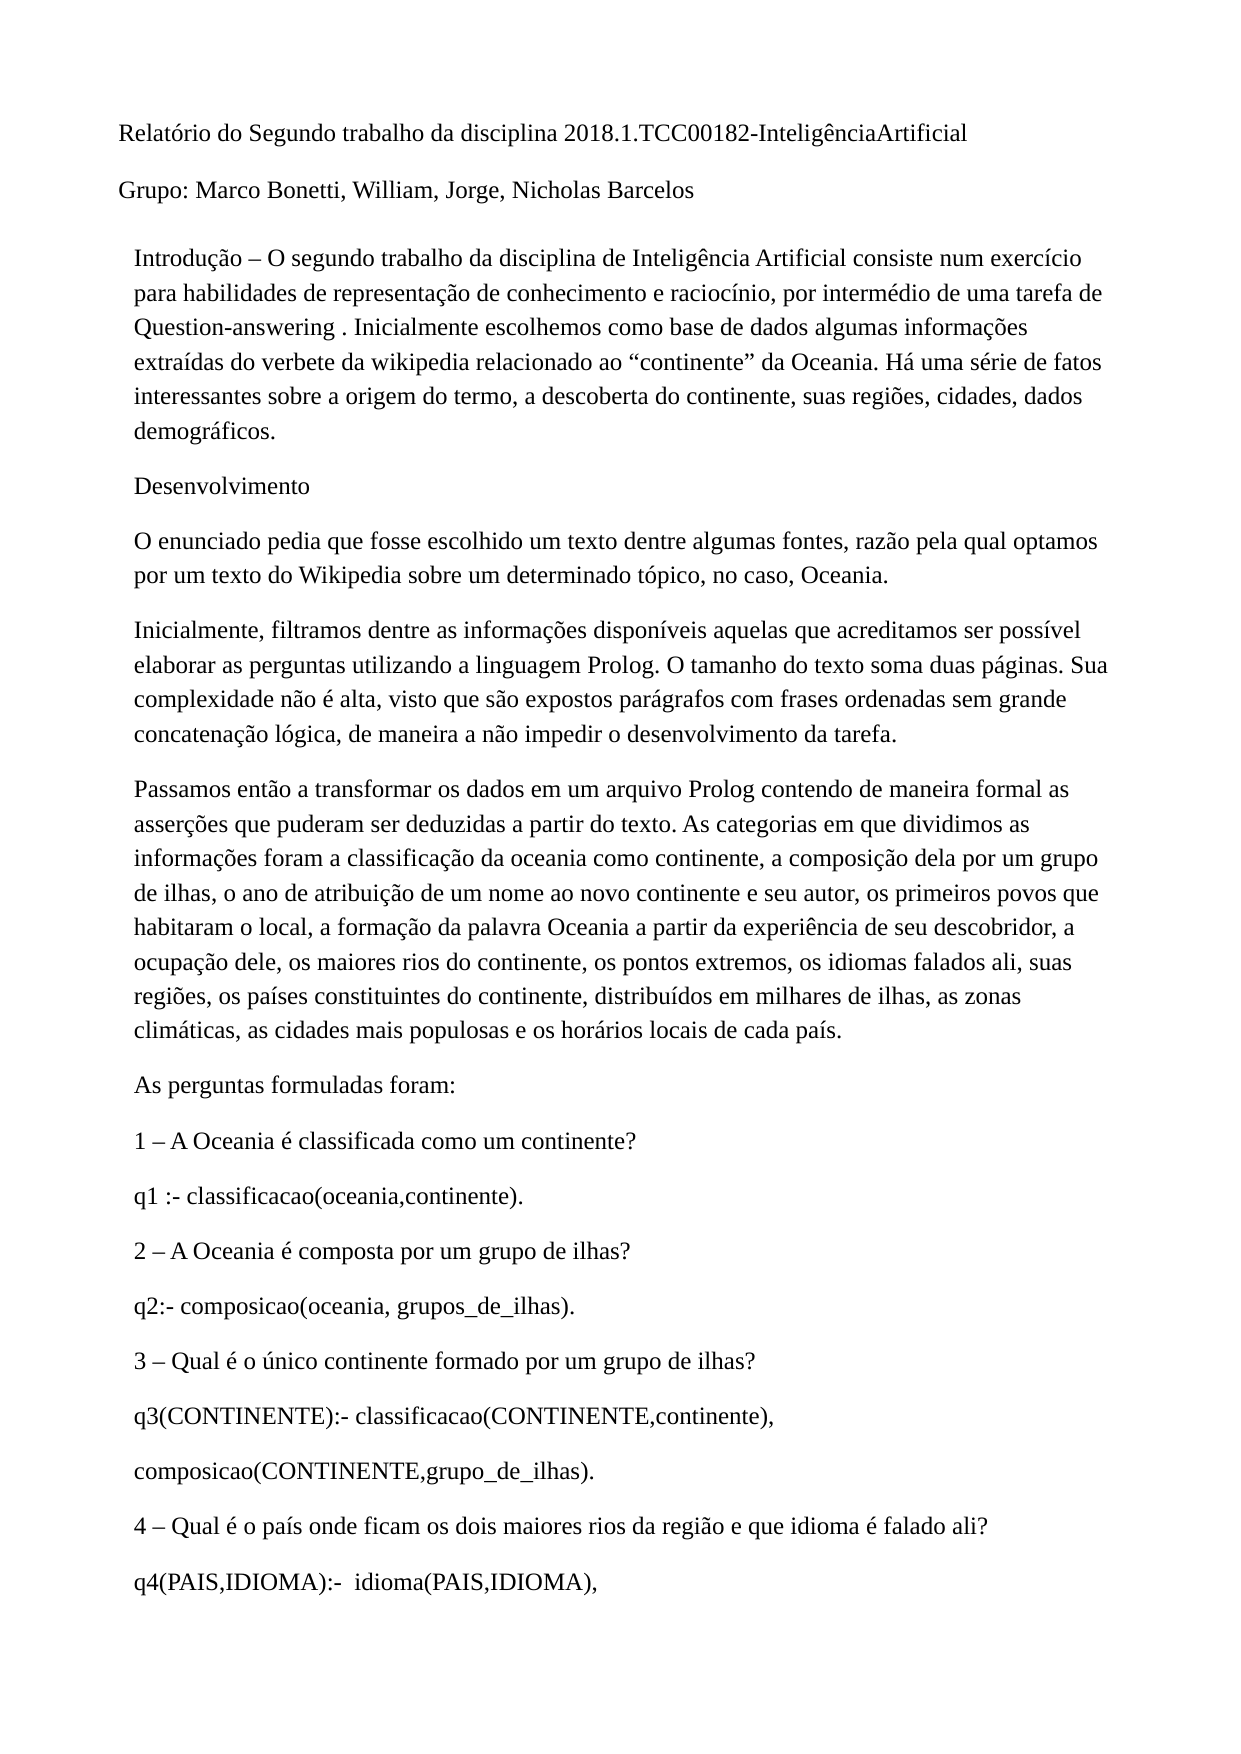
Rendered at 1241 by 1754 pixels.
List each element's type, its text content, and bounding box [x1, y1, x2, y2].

text composicao(CONTINENTE,grupo_de_ilhas). [134, 1456, 1122, 1485]
text q4(PAIS,IDIOMA):- idioma(PAIS,IDIOMA), [134, 1567, 1122, 1595]
text 2 – A Oceania é composta por um grupo de ilhas? [134, 1236, 1122, 1265]
text q1 :- classificacao(oceania,continente). [134, 1181, 1122, 1209]
text O enunciado pedia que fosse escolhido um texto dentre algumas fontes, razão pela qual optamos por um texto do Wikipedia sobre um determinado tópico, no caso, Oceania. [134, 526, 1122, 589]
text 1 – A Oceania é classificada como um continente? [134, 1126, 1122, 1154]
text Introdução – O segundo trabalho da disciplina de Inteligência Artificial consiste num exercício para habilidades de representação de conhecimento e raciocínio, por intermédio de uma tarefa de Question-answering . Inicialmente escolhemos como base de dados algumas informações extraídas do verbete da wikipedia relacionado ao “continente” da Oceania. Há uma série de fatos interessantes sobre a origem do termo, a descoberta do continente, suas regiões, cidades, dados demográficos. [134, 243, 1122, 444]
text q2:- composicao(oceania, grupos_de_ilhas). [134, 1291, 1122, 1320]
text As perguntas formuladas foram: [134, 1071, 1122, 1099]
text Passamos então a transformar os dados em um arquivo Prolog contendo de maneira formal as asserções que puderam ser deduzidas a partir do texto. As categorias em que dividimos as informações foram a classificação da oceania como continente, a composição dela por um grupo de ilhas, o ano de atribuição de um nome ao novo continente e seu autor, os primeiros povos que habitaram o local, a formação da palavra Oceania a partir da experiência de seu descobridor, a ocupação dele, os maiores rios do continente, os pontos extremos, os idiomas falados ali, suas regiões, os países constituintes do continente, distribuídos em milhares de ilhas, as zonas climáticas, as cidades mais populosas e os horários locais de cada país. [134, 774, 1122, 1044]
text 3 – Qual é o único continente formado por um grupo de ilhas? [134, 1346, 1122, 1375]
text Inicialmente, filtramos dentre as informações disponíveis aquelas que acreditamos ser possível elaborar as perguntas utilizando a linguagem Prolog. O tamanho do texto soma duas páginas. Sua complexidade não é alta, visto que são expostos parágrafos com frases ordenadas sem grande concatenação lógica, de maneira a não impedir o desenvolvimento da tarefa. [134, 616, 1122, 748]
text q3(CONTINENTE):- classificacao(CONTINENTE,continente), [134, 1401, 1122, 1430]
text 4 – Qual é o país onde ficam os dois maiores rios da região e que idioma é falado ali? [134, 1511, 1122, 1540]
text Desenvolvimento [134, 471, 1122, 500]
text Relatório do Segundo trabalho da disciplina 2018.1.TCC00182-InteligênciaArtificial [118, 118, 1122, 147]
text Grupo: Marco Bonetti, William, Jorge, Nicholas Barcelos [118, 176, 1122, 204]
